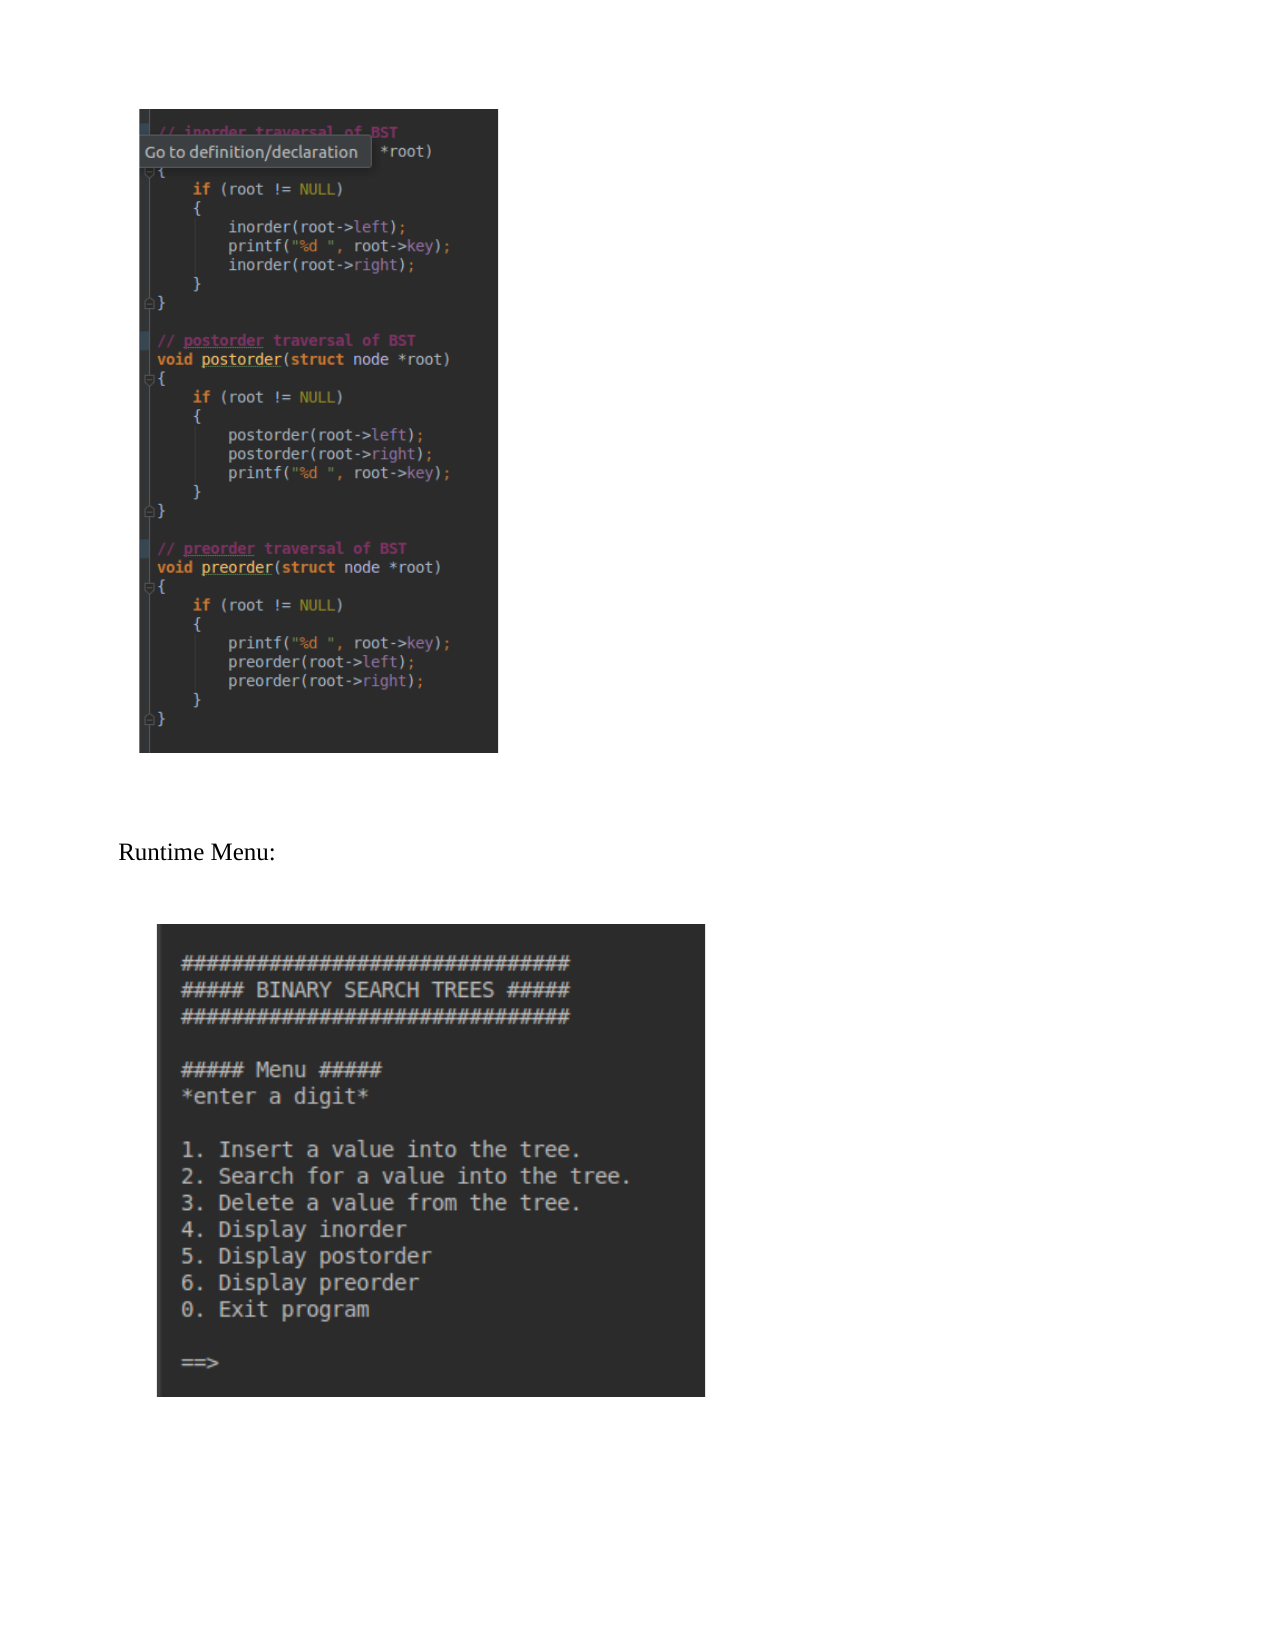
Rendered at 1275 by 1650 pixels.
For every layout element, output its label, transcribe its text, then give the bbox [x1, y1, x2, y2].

picture [139, 109, 499, 753]
picture [156, 924, 706, 1397]
text Runtime Menu: [118, 837, 1157, 866]
